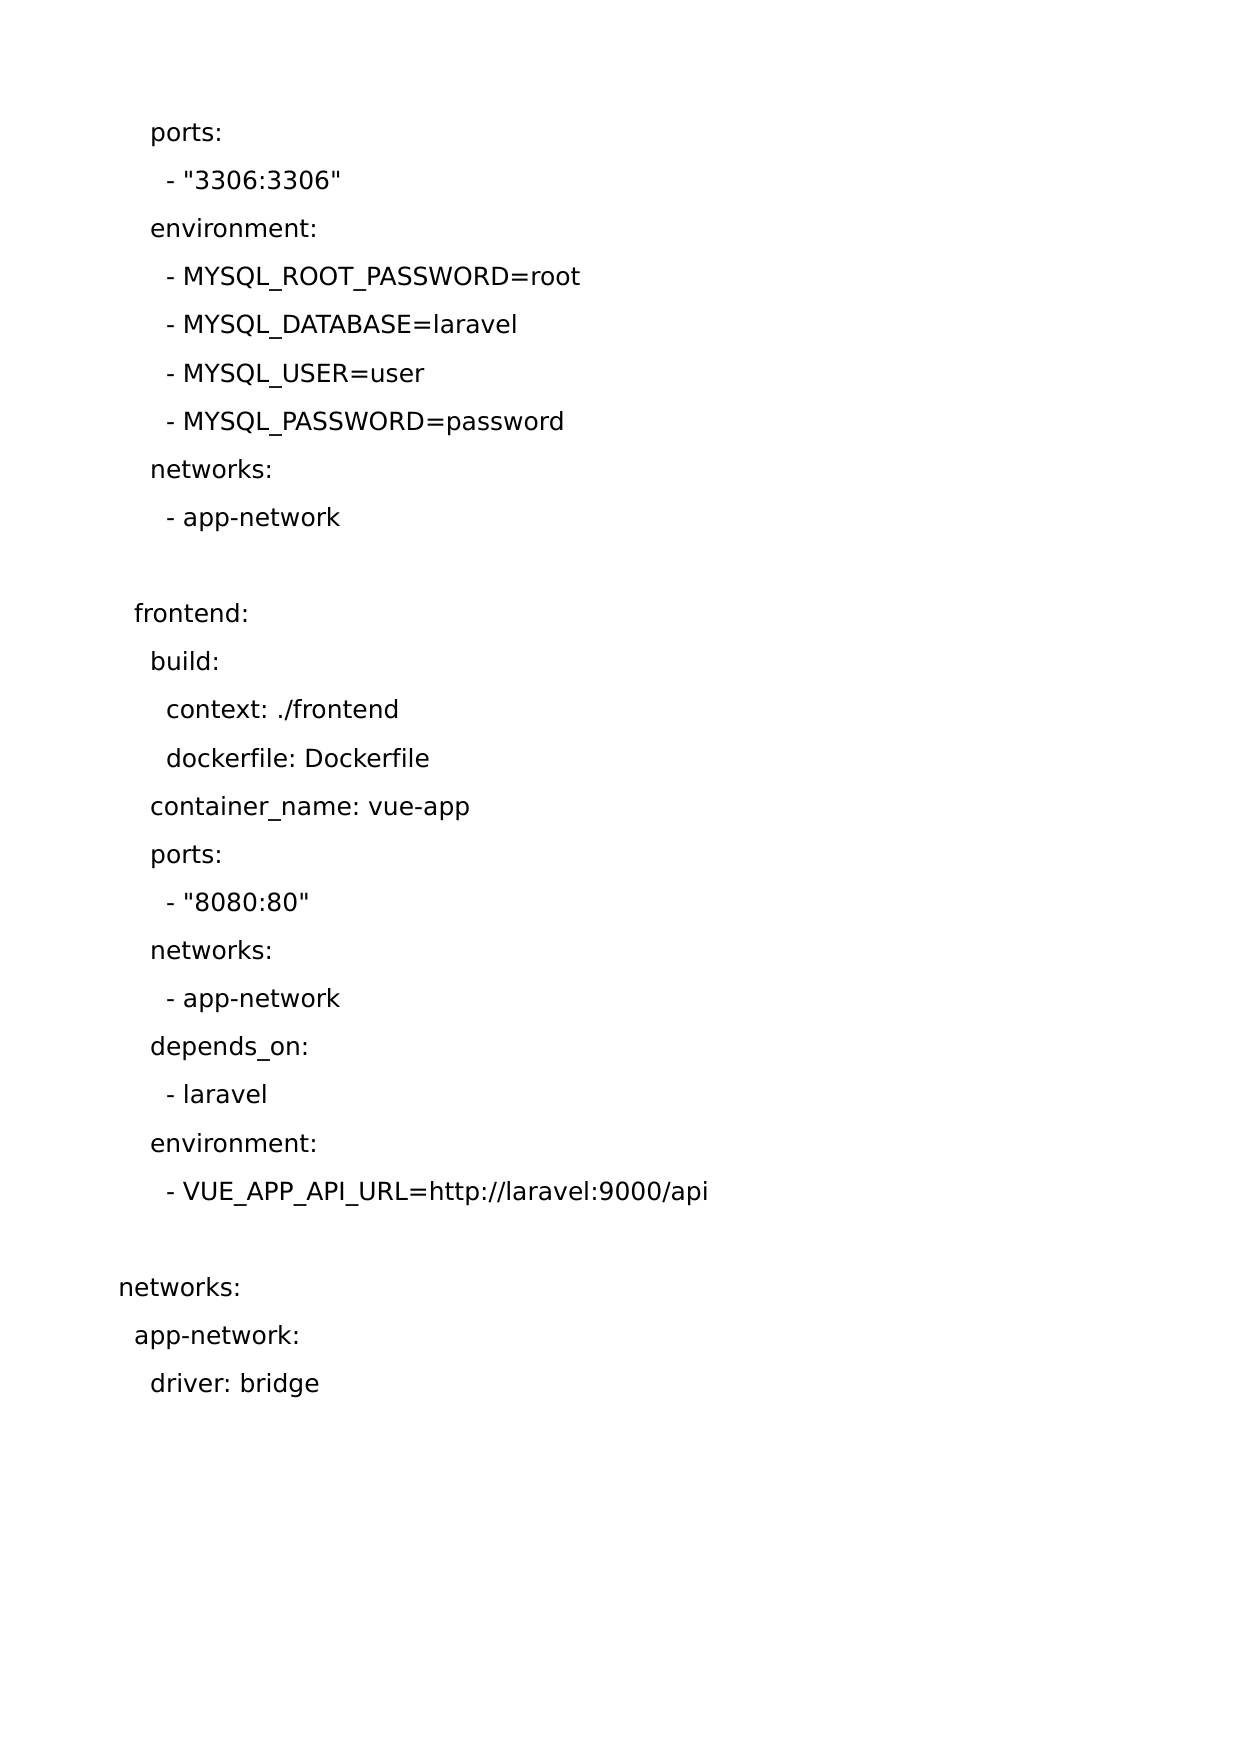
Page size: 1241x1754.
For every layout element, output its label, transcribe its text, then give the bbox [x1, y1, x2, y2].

text ports: [118, 118, 1122, 147]
text container_name: vue-app [118, 792, 1122, 821]
text depends_on: [118, 1032, 1122, 1062]
text dockerfile: Dockerfile [118, 744, 1122, 773]
text - MYSQL_ROOT_PASSWORD=root [118, 262, 1122, 292]
text ports: [118, 840, 1122, 869]
text app-network: [118, 1321, 1122, 1350]
text environment: [118, 214, 1122, 243]
text build: [118, 647, 1122, 677]
text networks: [118, 1273, 1122, 1302]
text networks: [118, 455, 1122, 484]
text - "8080:80" [118, 888, 1122, 917]
text - MYSQL_DATABASE=laravel [118, 311, 1122, 340]
text - laravel [118, 1081, 1122, 1110]
text - app-network [118, 503, 1122, 532]
text - MYSQL_PASSWORD=password [118, 407, 1122, 436]
text driver: bridge [118, 1369, 1122, 1398]
text - MYSQL_USER=user [118, 359, 1122, 388]
text - "3306:3306" [118, 166, 1122, 195]
text environment: [118, 1129, 1122, 1158]
text networks: [118, 936, 1122, 965]
text - VUE_APP_API_URL=http://laravel:9000/api [118, 1177, 1122, 1206]
text frontend: [118, 599, 1122, 628]
text - app-network [118, 984, 1122, 1013]
text context: ./frontend [118, 696, 1122, 725]
